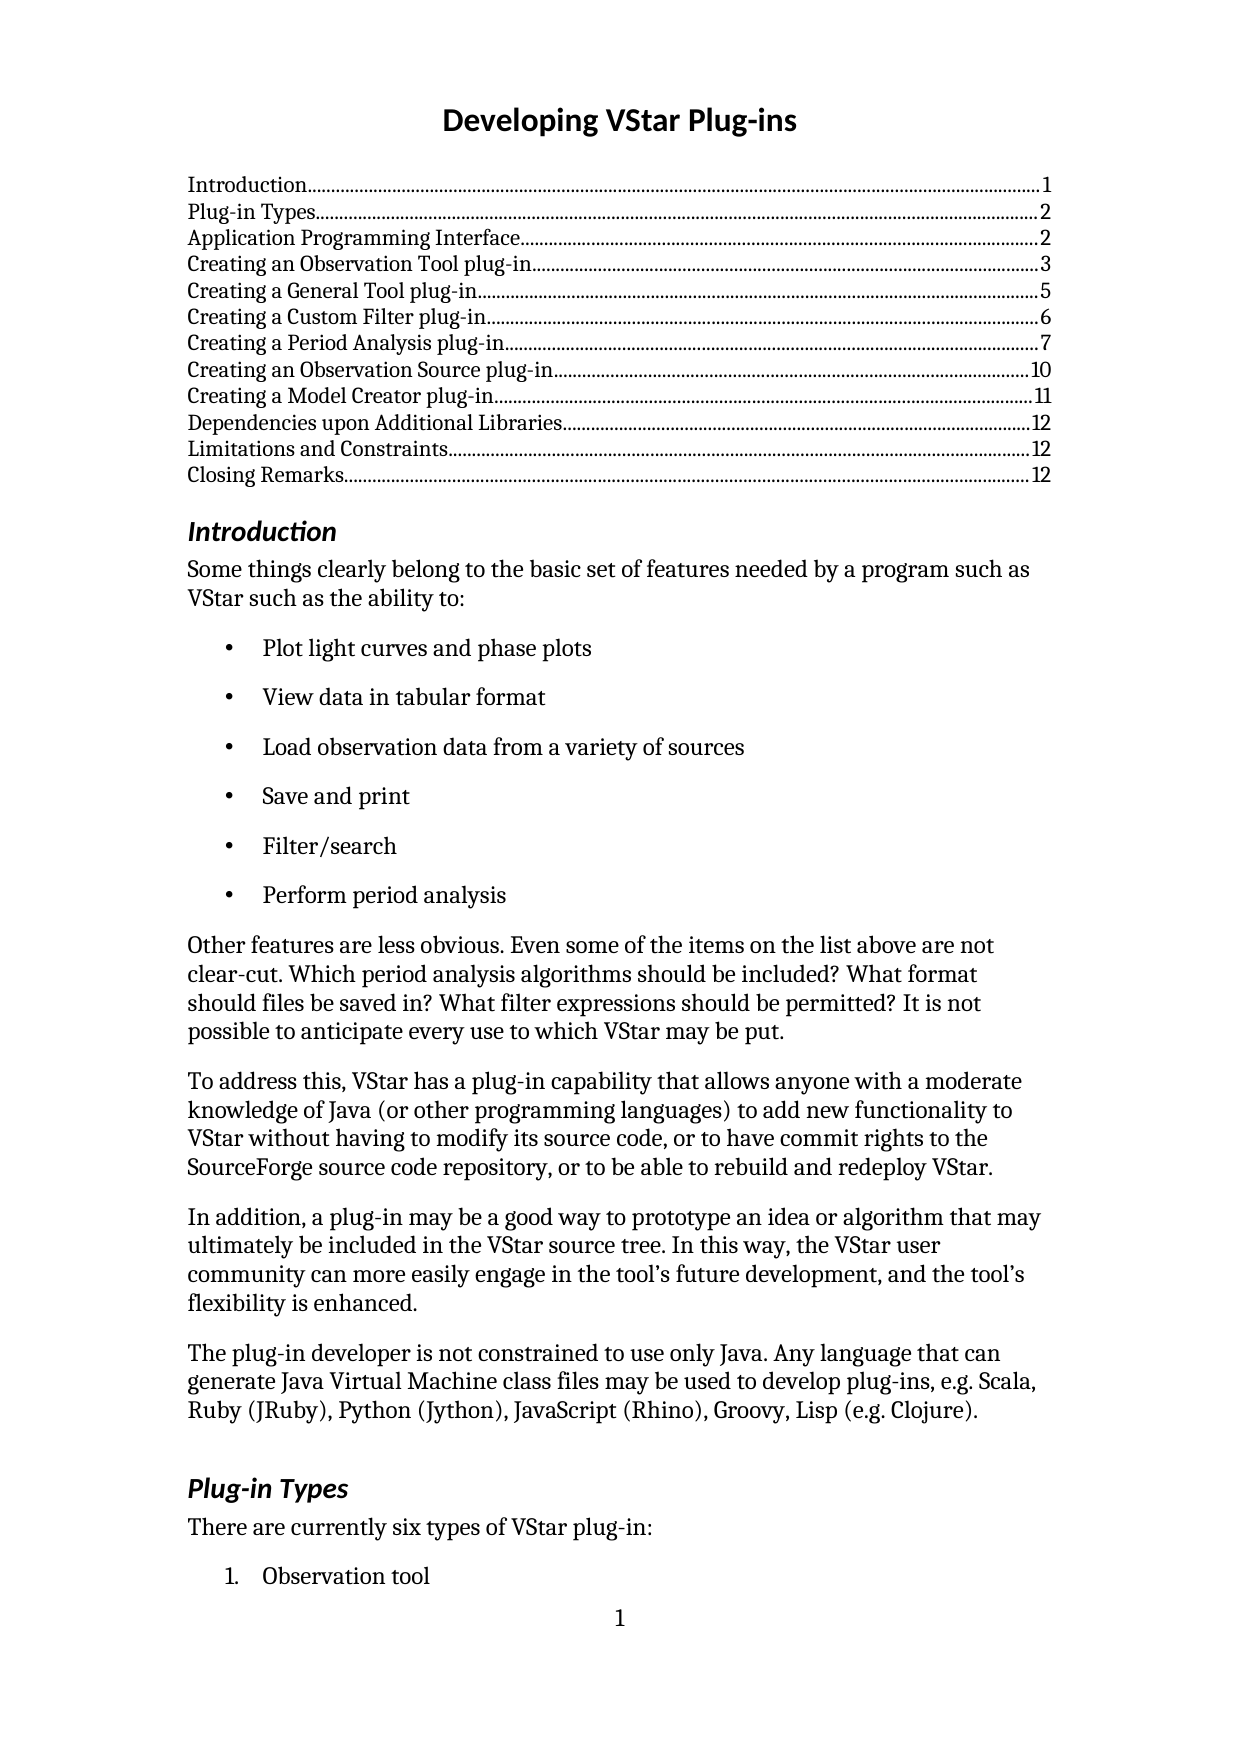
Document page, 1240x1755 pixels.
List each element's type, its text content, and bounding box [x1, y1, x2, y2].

text Limitations and Constraints 12 [187, 436, 1052, 462]
subtitle Developing VStar Plug-ins [187, 99, 1052, 139]
list Filter/search [225, 832, 1052, 861]
text Introduction 1 [187, 172, 1052, 198]
text Other features are less obvious. Even some of the items on the list above are not clear-cut. Which period analysis algorithms should be included? What format should files be saved in? What filter expressions should be permitted? It is not possible to anticipate every use to which VStar may be put. [187, 931, 1052, 1046]
text Closing Remarks 12 [187, 462, 1052, 488]
text Creating a General Tool plug-in 5 [187, 277, 1052, 304]
list Save and print [225, 782, 1052, 811]
text Creating an Observation Tool plug-in 3 [187, 251, 1052, 277]
text Some things clearly belong to the basic set of features needed by a program such as VStar such as the ability to: [187, 555, 1052, 613]
list Observation tool [225, 1562, 1052, 1591]
text To address this, VStar has a plug-in capability that allows anyone with a moderate knowledge of Java (or other programming languages) to add new functionality to VStar without having to modify its source code, or to have commit rights to the SourceForge source code repository, or to be able to rebuild and redeploy VStar. [187, 1067, 1052, 1182]
text Application Programming Interface 2 [187, 225, 1052, 251]
text Creating a Model Creator plug-in 11 [187, 383, 1052, 409]
list View data in tabular format [225, 683, 1052, 712]
text Creating an Observation Source plug-in 10 [187, 357, 1052, 383]
text In addition, a plug-in may be a good way to prototype an idea or algorithm that may ultimately be included in the VStar source tree. In this way, the VStar user community can more easily engage in the tool’s future development, and the tool’s flexibility is enhanced. [187, 1203, 1052, 1318]
text Plug-in Types 2 [187, 198, 1052, 225]
list Load observation data from a variety of sources [225, 733, 1052, 761]
text There are currently six types of VStar plug-in: [187, 1512, 1052, 1541]
text The plug-in developer is not constrained to use only Java. Any language that can generate Java Virtual Machine class files may be used to develop plug-ins, e.g. Scala, Ruby (JRuby), Python (Jython), JavaScript (Rhino), Groovy, Lisp (e.g. Clojure). [187, 1338, 1052, 1425]
text Creating a Period Analysis plug-in 7 [187, 330, 1052, 357]
text Creating a Custom Filter plug-in 6 [187, 304, 1052, 330]
list Plot light curves and phase plots [225, 633, 1052, 662]
text Dependencies upon Additional Libraries 12 [187, 409, 1052, 436]
subtitle Plug-in Types [187, 1471, 1052, 1506]
list Perform period analysis [225, 881, 1052, 910]
subtitle Introduction [187, 513, 1052, 549]
